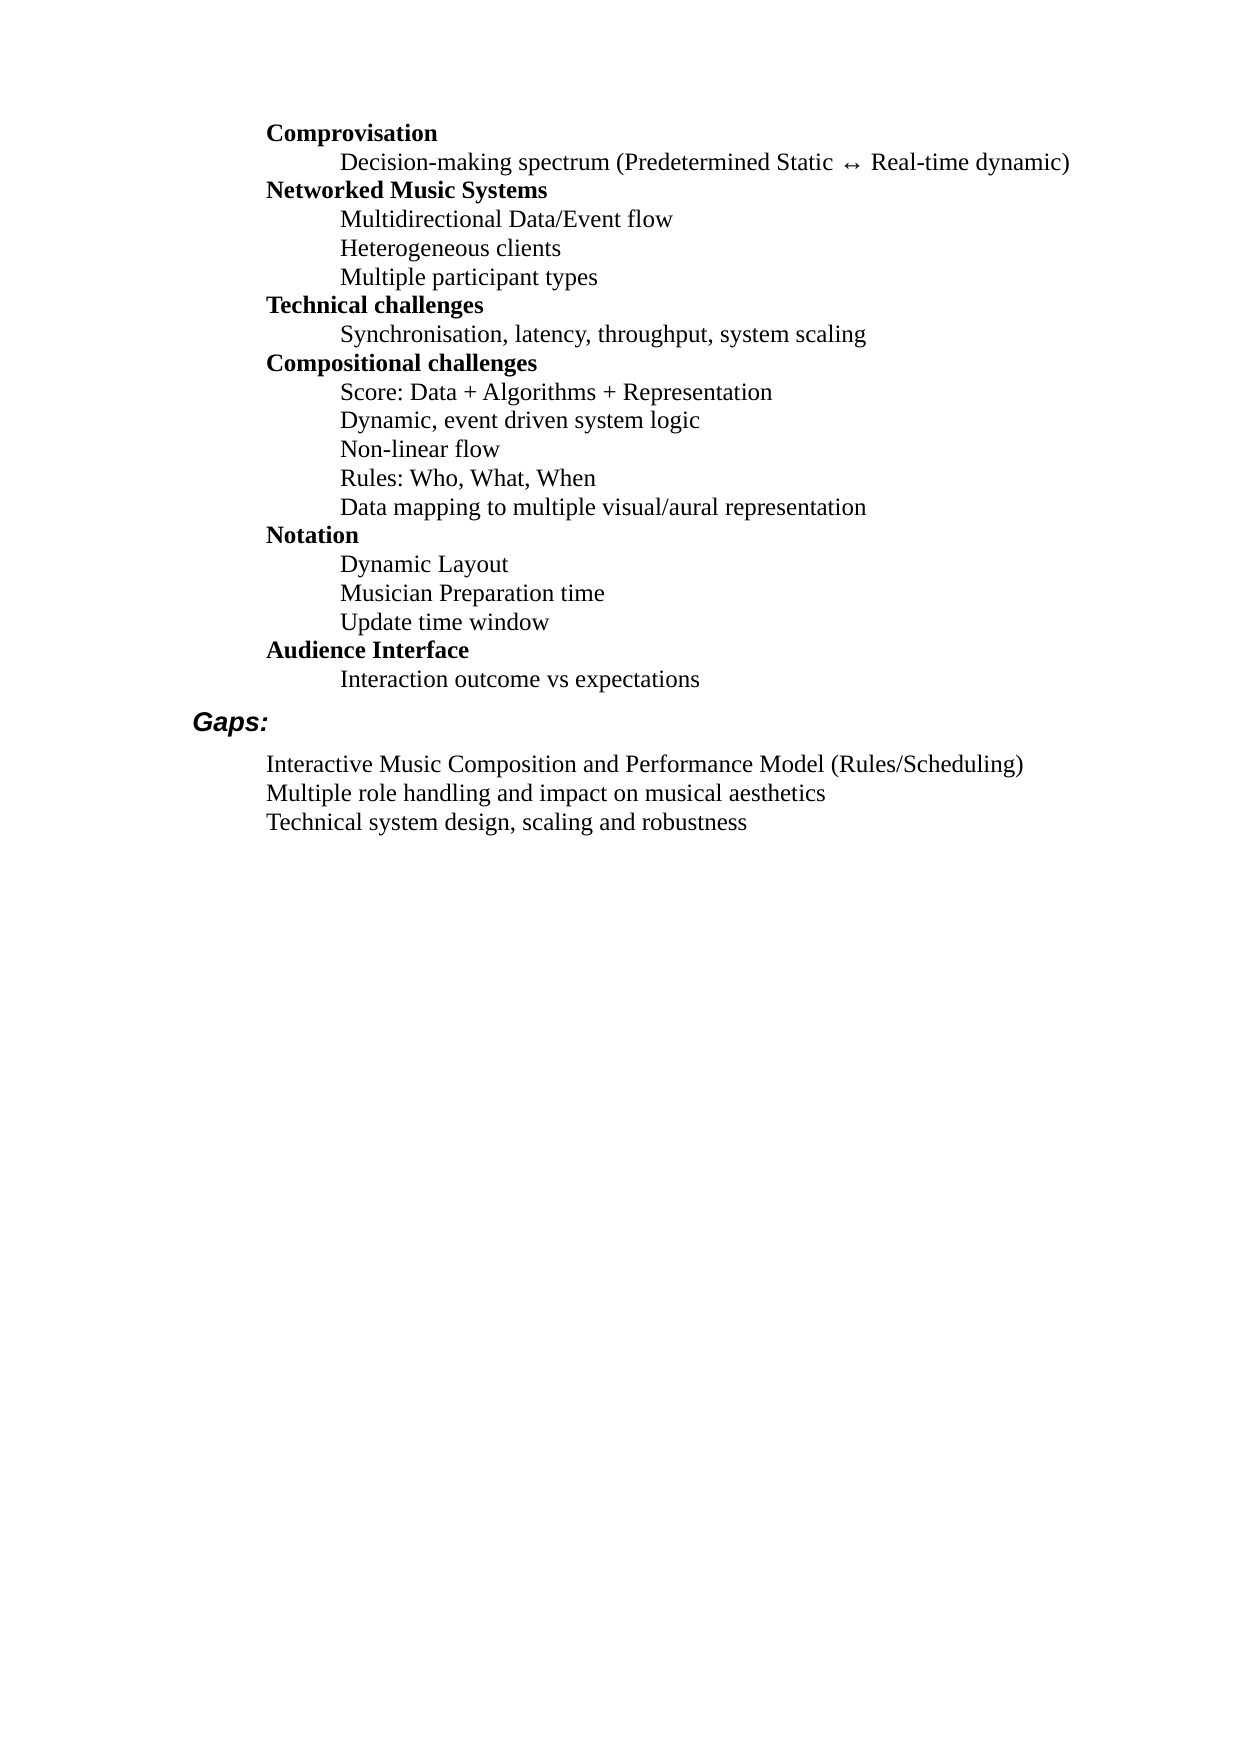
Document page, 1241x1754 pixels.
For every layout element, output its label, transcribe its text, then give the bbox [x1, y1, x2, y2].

text Data mapping to multiple visual/aural representation [266, 492, 1122, 521]
text Heterogeneous clients [266, 233, 1122, 262]
text Score: Data + Algorithms + Representation [266, 377, 1122, 406]
text Comprovisation [192, 118, 1122, 147]
text Dynamic Layout [266, 549, 1122, 578]
text Multiple participant types [266, 262, 1122, 291]
text Compositional challenges [266, 348, 1122, 377]
text Synchronisation, latency, throughput, system scaling [266, 319, 1122, 348]
text Interaction outcome vs expectations [266, 664, 1122, 693]
text Multiple role handling and impact on musical aesthetics [192, 778, 1122, 807]
text Technical system design, scaling and robustness [192, 807, 1122, 836]
text Audience Interface [266, 636, 1122, 664]
text Decision-making spectrum (Predetermined Static ↔ Real-time dynamic) [192, 147, 1122, 176]
text Technical challenges [266, 291, 1122, 319]
text Networked Music Systems [192, 176, 1122, 204]
text Notation [266, 521, 1122, 549]
text Dynamic, event driven system logic [266, 406, 1122, 434]
subtitle Gaps: [118, 706, 1122, 737]
text Rules: Who, What, When [266, 463, 1122, 492]
text Interactive Music Composition and Performance Model (Rules/Scheduling) [192, 749, 1122, 778]
text Musician Preparation time [266, 578, 1122, 607]
text Multidirectional Data/Event flow [266, 204, 1122, 233]
text Non-linear flow [266, 434, 1122, 463]
text Update time window [266, 607, 1122, 636]
